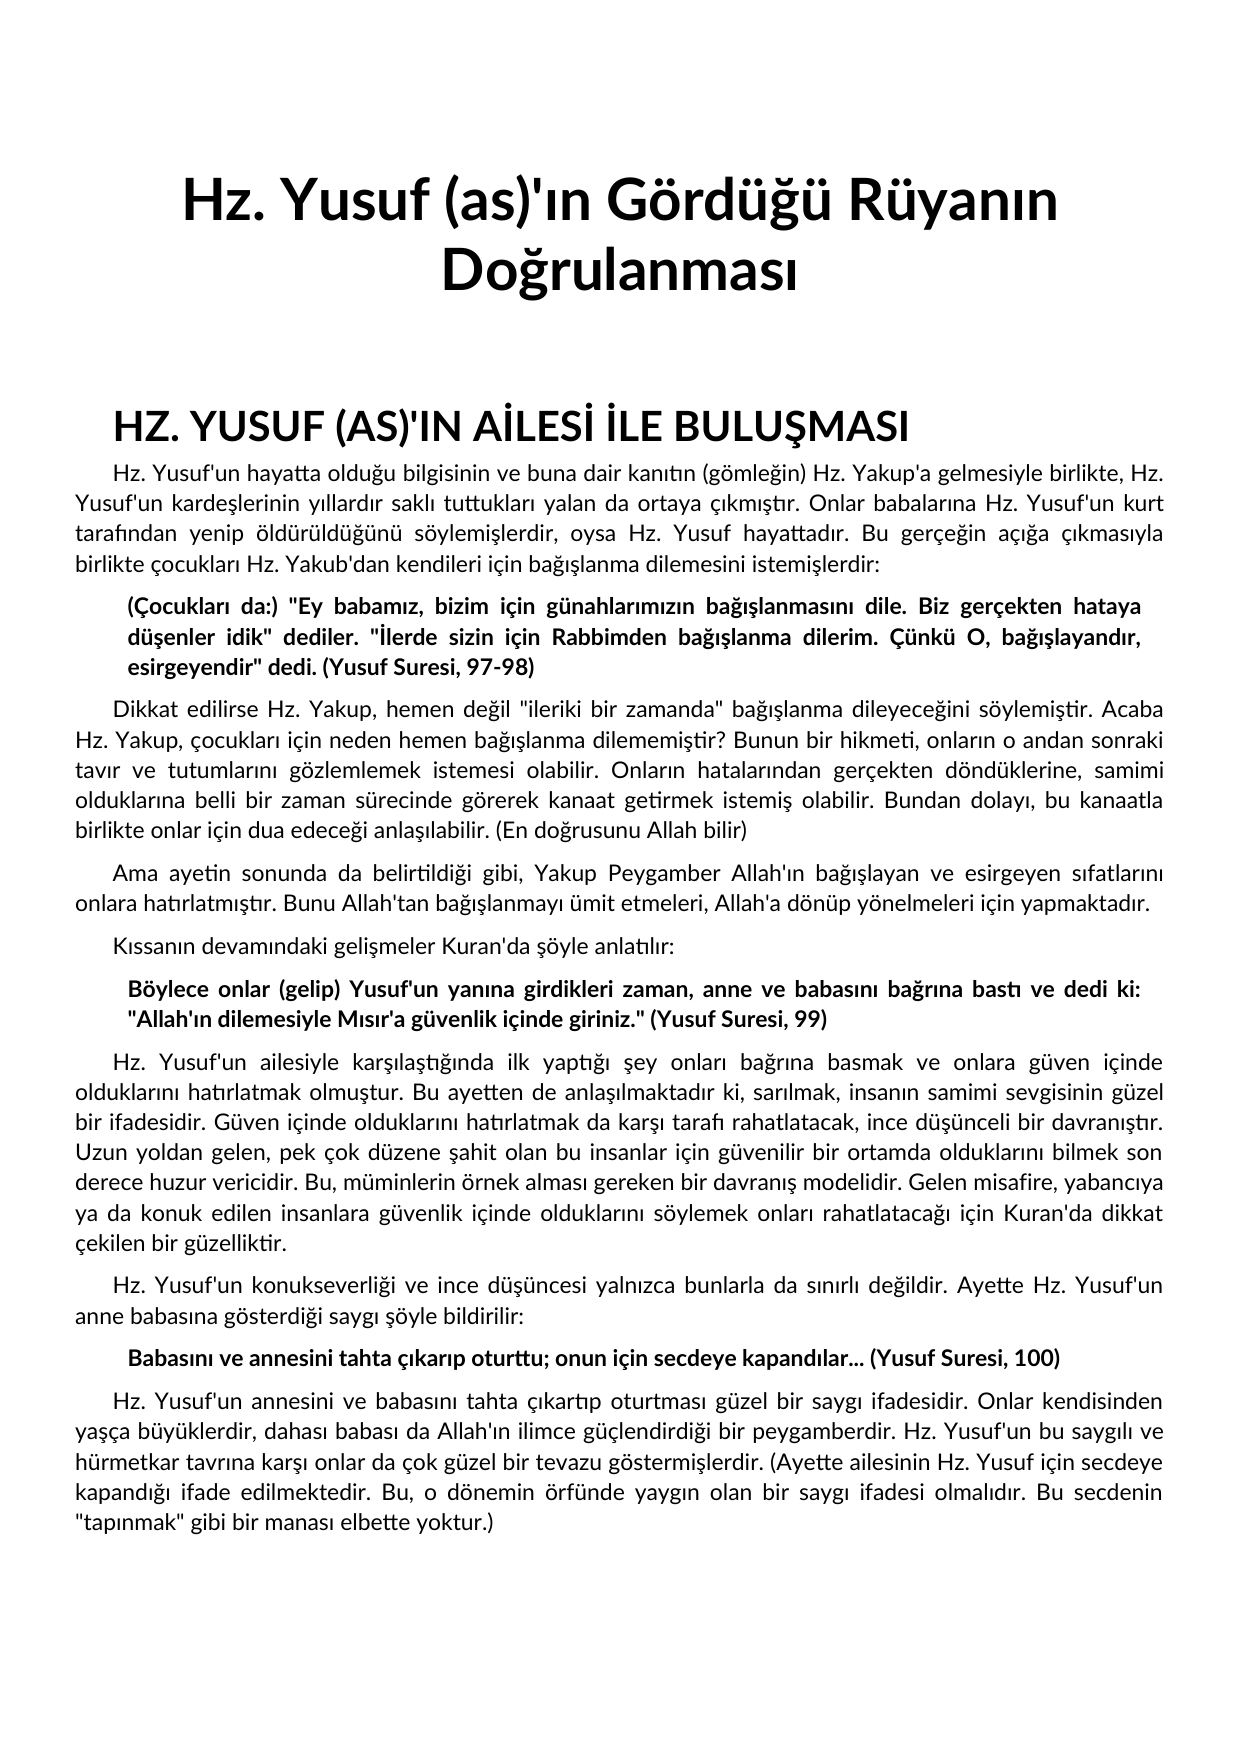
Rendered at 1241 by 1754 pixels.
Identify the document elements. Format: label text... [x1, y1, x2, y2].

text Kıssanın devamındaki gelişmeler Kuran'da şöyle anlatılır: [75, 932, 1165, 959]
text Hz. Yusuf'un konukseverliği ve ince düşüncesi yalnızca bunlarla da sınırlı değildir. Ayette Hz. Yusuf'un anne babasına gösterdiği saygı şöyle bildirilir: [75, 1271, 1165, 1329]
text Böylece onlar (gelip) Yusuf'un yanına girdikleri zaman, anne ve babasını bağrına bastı ve dedi ki: "Allah'ın dilemesiyle Mısır'a güvenlik içinde giriniz." (Yusuf Suresi, 99) [127, 974, 1143, 1032]
text Ama ayetin sonunda da belirtildiği gibi, Yakup Peygamber Allah'ın bağışlayan ve esirgeyen sıfatlarını onlara hatırlatmıştır. Bunu Allah'tan bağışlanmayı ümit etmeleri, Allah'a dönüp yönelmeleri için yapmaktadır. [75, 859, 1165, 916]
text Babasını ve annesini tahta çıkarıp oturttu; onun için secdeye kapandılar... (Yusuf Suresi, 100) [127, 1344, 1143, 1372]
text Dikkat edilirse Hz. Yakup, hemen değil "ileriki bir zamanda" bağışlanma dileyeceğini söylemiştir. Acaba Hz. Yakup, çocukları için neden hemen bağışlanma dilememiştir? Bunun bir hikmeti, onların o andan sonraki tavır ve tutumlarını gözlemlemek istemesi olabilir. Onların hatalarından gerçekten döndüklerine, samimi olduklarına belli bir zaman sürecinde görerek kanaat getirmek istemiş olabilir. Bundan dolayı, bu kanaatla birlikte onlar için dua edeceği anlaşılabilir. (En doğrusunu Allah bilir) [75, 695, 1165, 843]
text (Çocukları da:) "Ey babamız, bizim için günahlarımızın bağışlanmasını dile. Biz gerçekten hataya düşenler idik" dediler. "İlerde sizin için Rabbimden bağışlanma dilerim. Çünkü O, bağışlayandır, esirgeyendir" dedi. (Yusuf Suresi, 97-98) [127, 592, 1143, 680]
text Hz. Yusuf'un hayatta olduğu bilgisinin ve buna dair kanıtın (gömleğin) Hz. Yakup'a gelmesiyle birlikte, Hz. Yusuf'un kardeşlerinin yıllardır saklı tuttukları yalan da ortaya çıkmıştır. Onlar babalarına Hz. Yusuf'un kurt tarafından yenip öldürüldüğünü söylemişlerdir, oysa Hz. Yusuf hayattadır. Bu gerçeğin açığa çıkmasıyla birlikte çocukları Hz. Yakub'dan kendileri için bağışlanma dilemesini istemişlerdir: [75, 459, 1165, 577]
subtitle Hz. Yusuf (as)'ın Gördüğü Rüyanın Doğrulanması [75, 162, 1165, 302]
text Hz. Yusuf'un annesini ve babasını tahta çıkartıp oturtması güzel bir saygı ifadesidir. Onlar kendisinden yaşça büyüklerdir, dahası babası da Allah'ın ilimce güçlendirdiği bir peygamberdir. Hz. Yusuf'un bu saygılı ve hürmetkar tavrına karşı onlar da çok güzel bir tevazu göstermişlerdir. (Ayette ailesinin Hz. Yusuf için secdeye kapandığı ifade edilmektedir. Bu, o dönemin örfünde yaygın olan bir saygı ifadesi olmalıdır. Bu secdenin "tapınmak" gibi bir manası elbette yoktur.) [75, 1387, 1165, 1535]
text Hz. Yusuf'un ailesiyle karşılaştığında ilk yaptığı şey onları bağrına basmak ve onlara güven içinde olduklarını hatırlatmak olmuştur. Bu ayetten de anlaşılmaktadır ki, sarılmak, insanın samimi sevgisinin güzel bir ifadesidir. Güven içinde olduklarını hatırlatmak da karşı tarafı rahatlatacak, ince düşünceli bir davranıştır. Uzun yoldan gelen, pek çok düzene şahit olan bu insanlar için güvenilir bir ortamda olduklarını bilmek son derece huzur vericidir. Bu, müminlerin örnek alması gereken bir davranış modelidir. Gelen misafire, yabancıya ya da konuk edilen insanlara güvenlik içinde olduklarını söylemek onları rahatlatacağı için Kuran'da dikkat çekilen bir güzelliktir. [75, 1047, 1165, 1256]
subtitle HZ. YUSUF (AS)'IN AİLESİ İLE BULUŞMASI [112, 400, 1165, 450]
